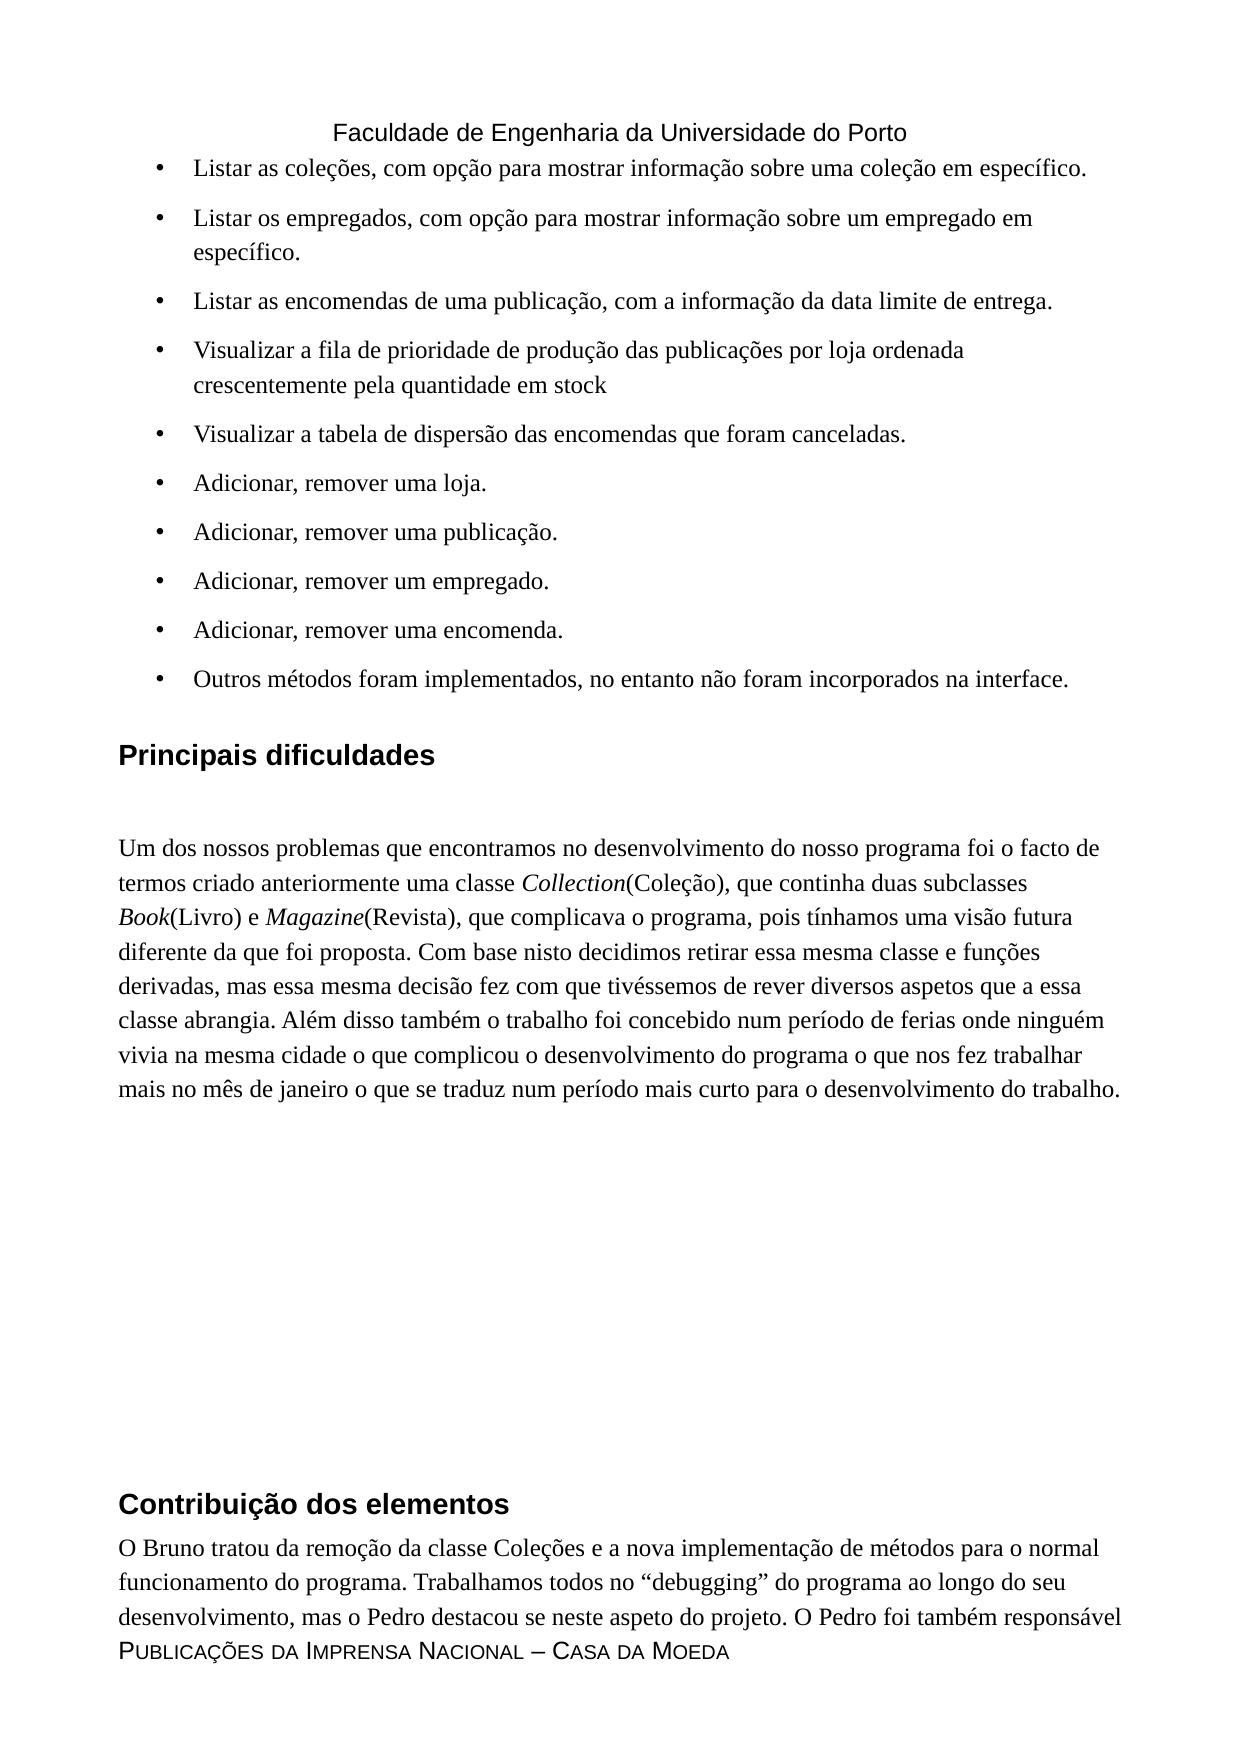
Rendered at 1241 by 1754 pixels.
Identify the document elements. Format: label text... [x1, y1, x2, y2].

list Adicionar, remover um empregado. [156, 566, 1122, 595]
text O Bruno tratou da remoção da classe Coleções e a nova implementação de métodos para o normal funcionamento do programa. Trabalhamos todos no “debugging” do programa ao longo do seu desenvolvimento, mas o Pedro destacou se neste aspeto do projeto. O Pedro foi também responsável [118, 1533, 1122, 1631]
list Visualizar a fila de prioridade de produção das publicações por loja ordenada crescentemente pela quantidade em stock [156, 335, 1122, 398]
list Adicionar, remover uma loja. [156, 468, 1122, 497]
list Adicionar, remover uma encomenda. [156, 615, 1122, 644]
list Listar as coleções, com opção para mostrar informação sobre uma coleção em específico. [156, 153, 1122, 182]
subtitle Contribuição dos elementos [118, 1487, 1122, 1521]
subtitle Principais dificuldades [118, 738, 1122, 772]
list Listar os empregados, com opção para mostrar informação sobre um empregado em específico. [156, 203, 1122, 266]
list Listar as encomendas de uma publicação, com a informação da data limite de entrega. [156, 286, 1122, 315]
text Um dos nossos problemas que encontramos no desenvolvimento do nosso programa foi o facto de termos criado anteriormente uma classe Collection(Coleção), que continha duas subclasses Book(Livro) e Magazine(Revista), que complicava o programa, pois tínhamos uma visão futura diferente da que foi proposta. Com base nisto decidimos retirar essa mesma classe e funções derivadas, mas essa mesma decisão fez com que tivéssemos de rever diversos aspetos que a essa classe abrangia. Além disso também o trabalho foi concebido num período de ferias onde ninguém vivia na mesma cidade o que complicou o desenvolvimento do programa o que nos fez trabalhar mais no mês de janeiro o que se traduz num período mais curto para o desenvolvimento do trabalho. [118, 833, 1122, 1103]
list Visualizar a tabela de dispersão das encomendas que foram canceladas. [156, 419, 1122, 447]
list Adicionar, remover uma publicação. [156, 517, 1122, 546]
list Outros métodos foram implementados, no entanto não foram incorporados na interface. [156, 664, 1122, 693]
